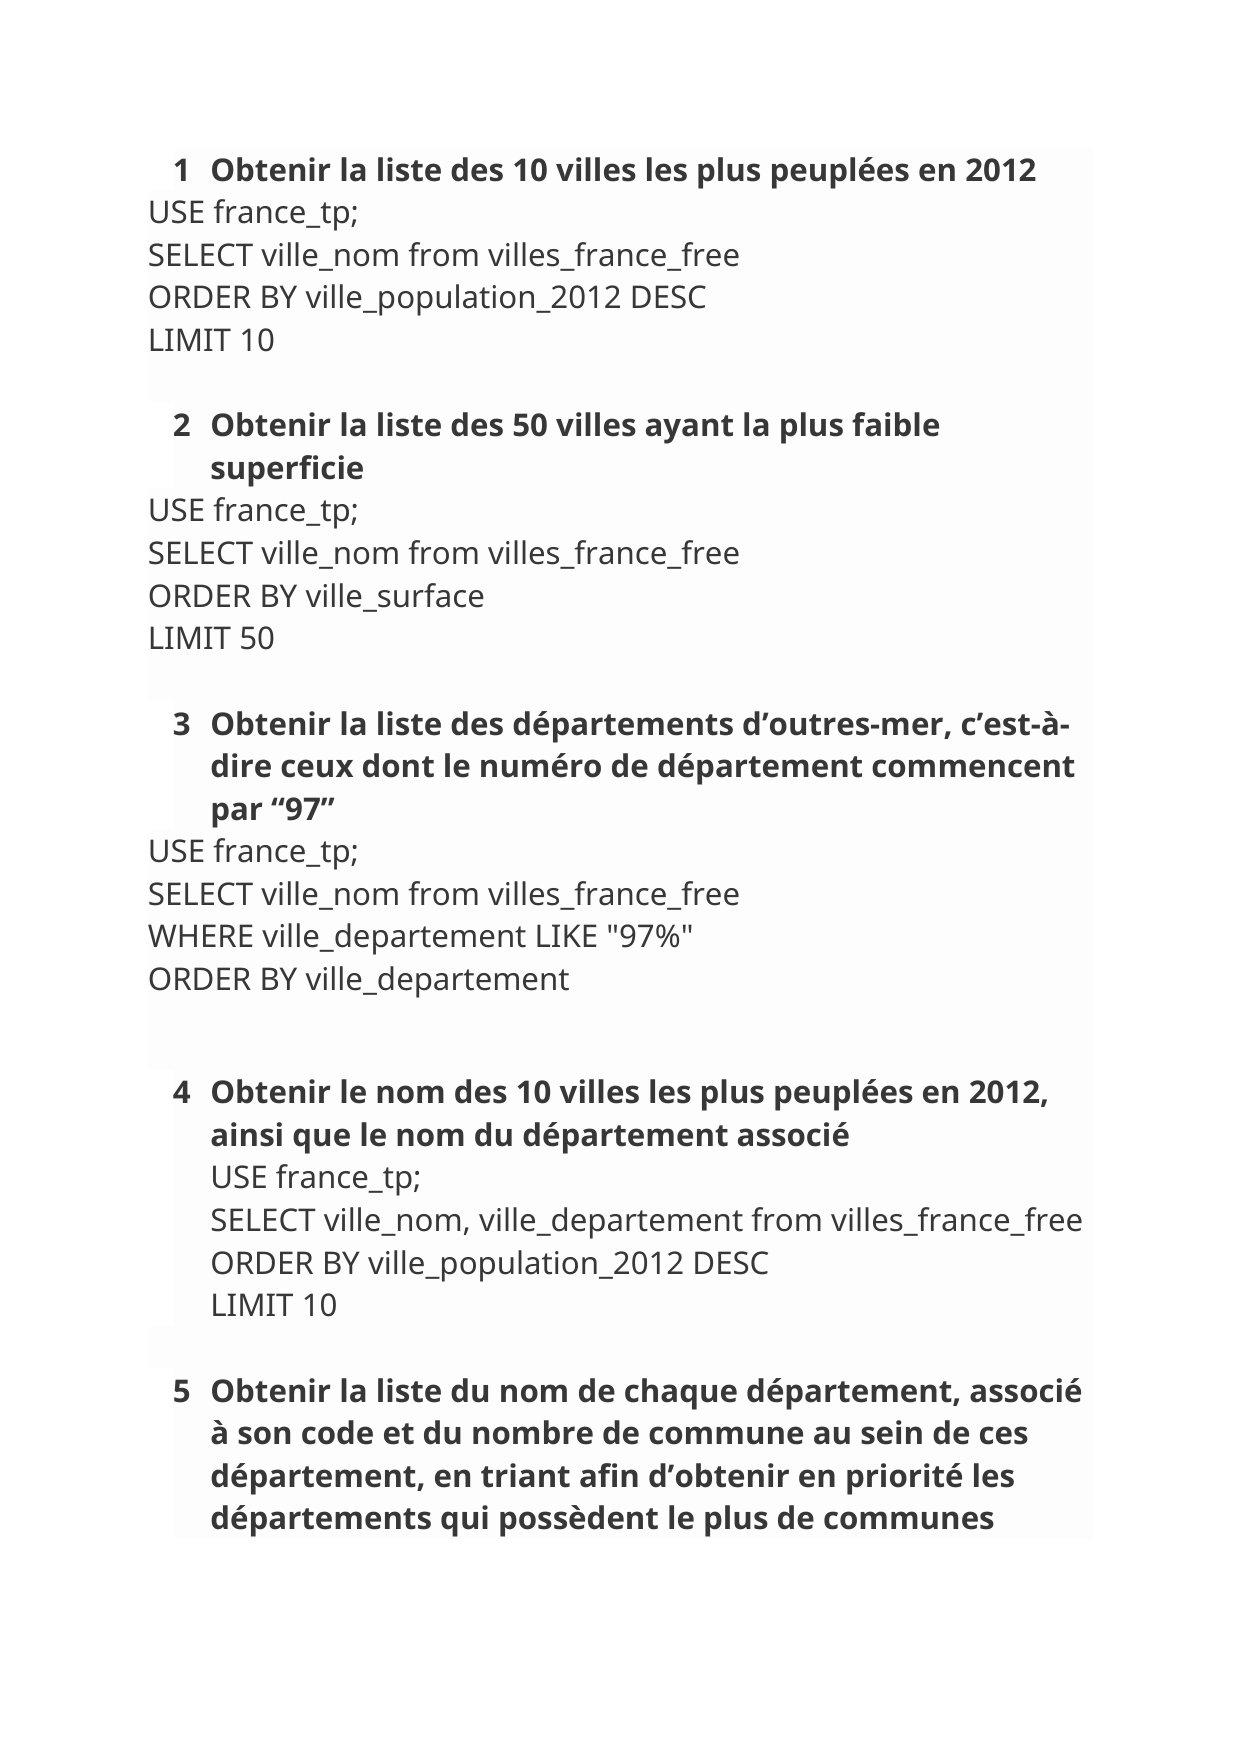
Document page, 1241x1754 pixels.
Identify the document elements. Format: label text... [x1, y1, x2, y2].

text USE france_tp; SELECT ville_nom from villes_france_free ORDER BY ville_surface LIMIT 50 [148, 488, 1093, 659]
list Obtenir le nom des 10 villes les plus peuplées en 2012, ainsi que le nom du département associé [173, 1070, 1093, 1156]
list USE france_tp; SELECT ville_nom from villes_france_free WHERE ville_departement LIKE "97%" ORDER BY ville_departement [148, 829, 1093, 1000]
list Obtenir la liste du nom de chaque département, associé à son code et du nombre de commune au sein de ces département, en triant afin d’obtenir en priorité les départements qui possèdent le plus de communes [173, 1368, 1093, 1539]
list Obtenir la liste des départements d’outres-mer, c’est-à-dire ceux dont le numéro de département commencent par “97” [173, 701, 1093, 829]
list Obtenir la liste des 10 villes les plus peuplées en 2012 [173, 148, 1093, 190]
text USE france_tp; SELECT ville_nom from villes_france_free ORDER BY ville_population_2012 DESC LIMIT 10 [148, 190, 1093, 361]
list Obtenir la liste des 50 villes ayant la plus faible superficie [173, 403, 1093, 488]
list USE france_tp; SELECT ville_nom, ville_departement from villes_france_free ORDER BY ville_population_2012 DESC LIMIT 10 [173, 1156, 1093, 1326]
